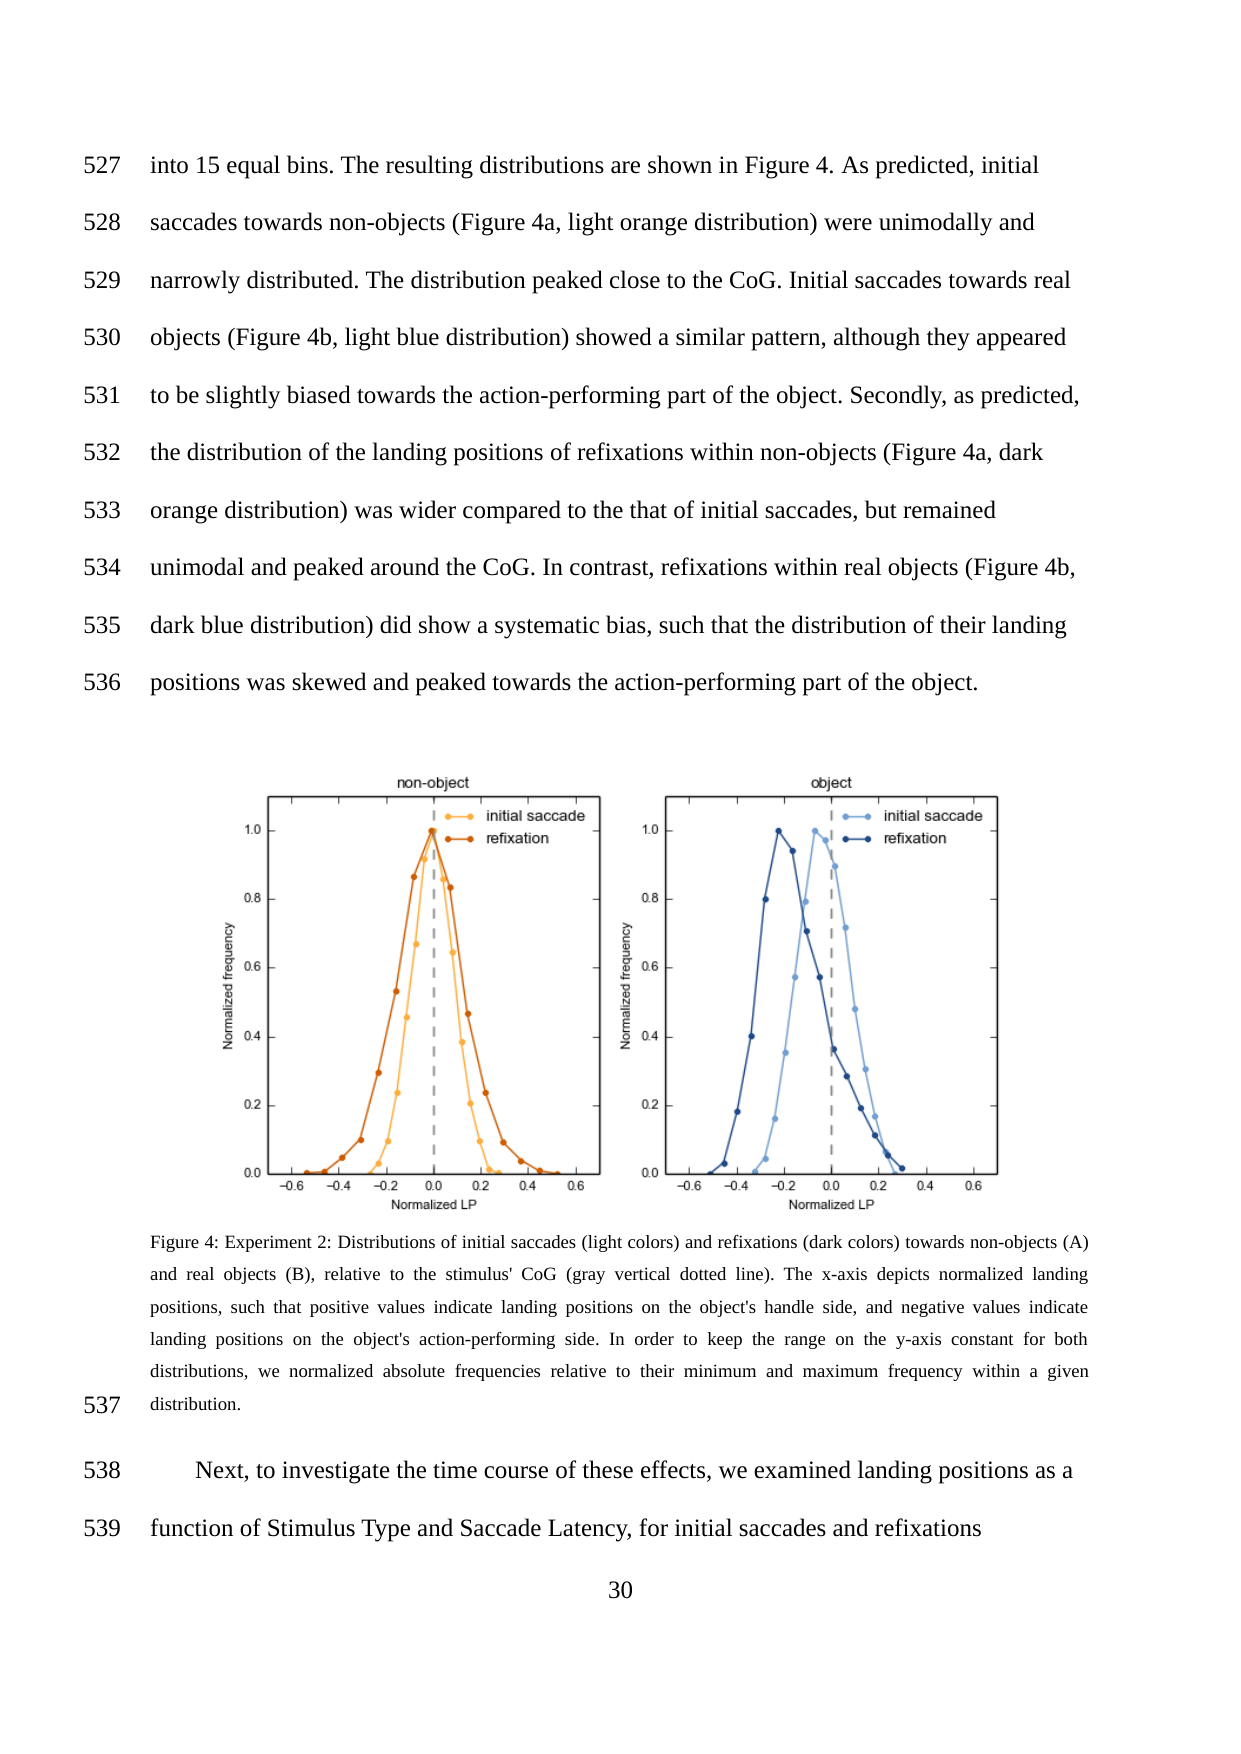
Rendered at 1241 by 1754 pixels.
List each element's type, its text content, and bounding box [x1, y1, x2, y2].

picture [150, 750, 1091, 1221]
text into 15 equal bins. The resulting distributions are shown in Figure 4. As predicted, initial saccades towards non-objects (Figure 4a, light orange distribution) were unimodally and narrowly distributed. The distribution peaked close to the CoG. Initial saccades towards real objects (Figure 4b, light blue distribution) showed a similar pattern, although they appeared to be slightly biased towards the action-performing part of the object. Secondly, as predicted, the distribution of the landing positions of refixations within non-objects (Figure 4a, dark orange distribution) was wider compared to the that of initial saccades, but remained unimodal and peaked around the CoG. In contrast, refixations within real objects (Figure 4b, dark blue distribution) did show a systematic bias, such that the distribution of their landing positions was skewed and peaked towards the action-performing part of the object. [150, 150, 1091, 696]
text Next, to investigate the time course of these effects, we examined landing positions as a function of Stimulus Type and Saccade Latency, for initial saccades and refixations [150, 1455, 1091, 1541]
text Figure 4: Experiment 2: Distributions of initial saccades (light colors) and refixations (dark colors) towards non-objects (A) and real objects (B), relative to the stimulus' CoG (gray vertical dotted line). The x-axis depicts normalized landing positions, such that positive values indicate landing positions on the object's handle side, and negative values indicate landing positions on the object's action-performing side. In order to keep the range on the y-axis constant for both distributions, we normalized absolute frequencies relative to their minimum and maximum frequency within a given distribution. [150, 1221, 1091, 1414]
